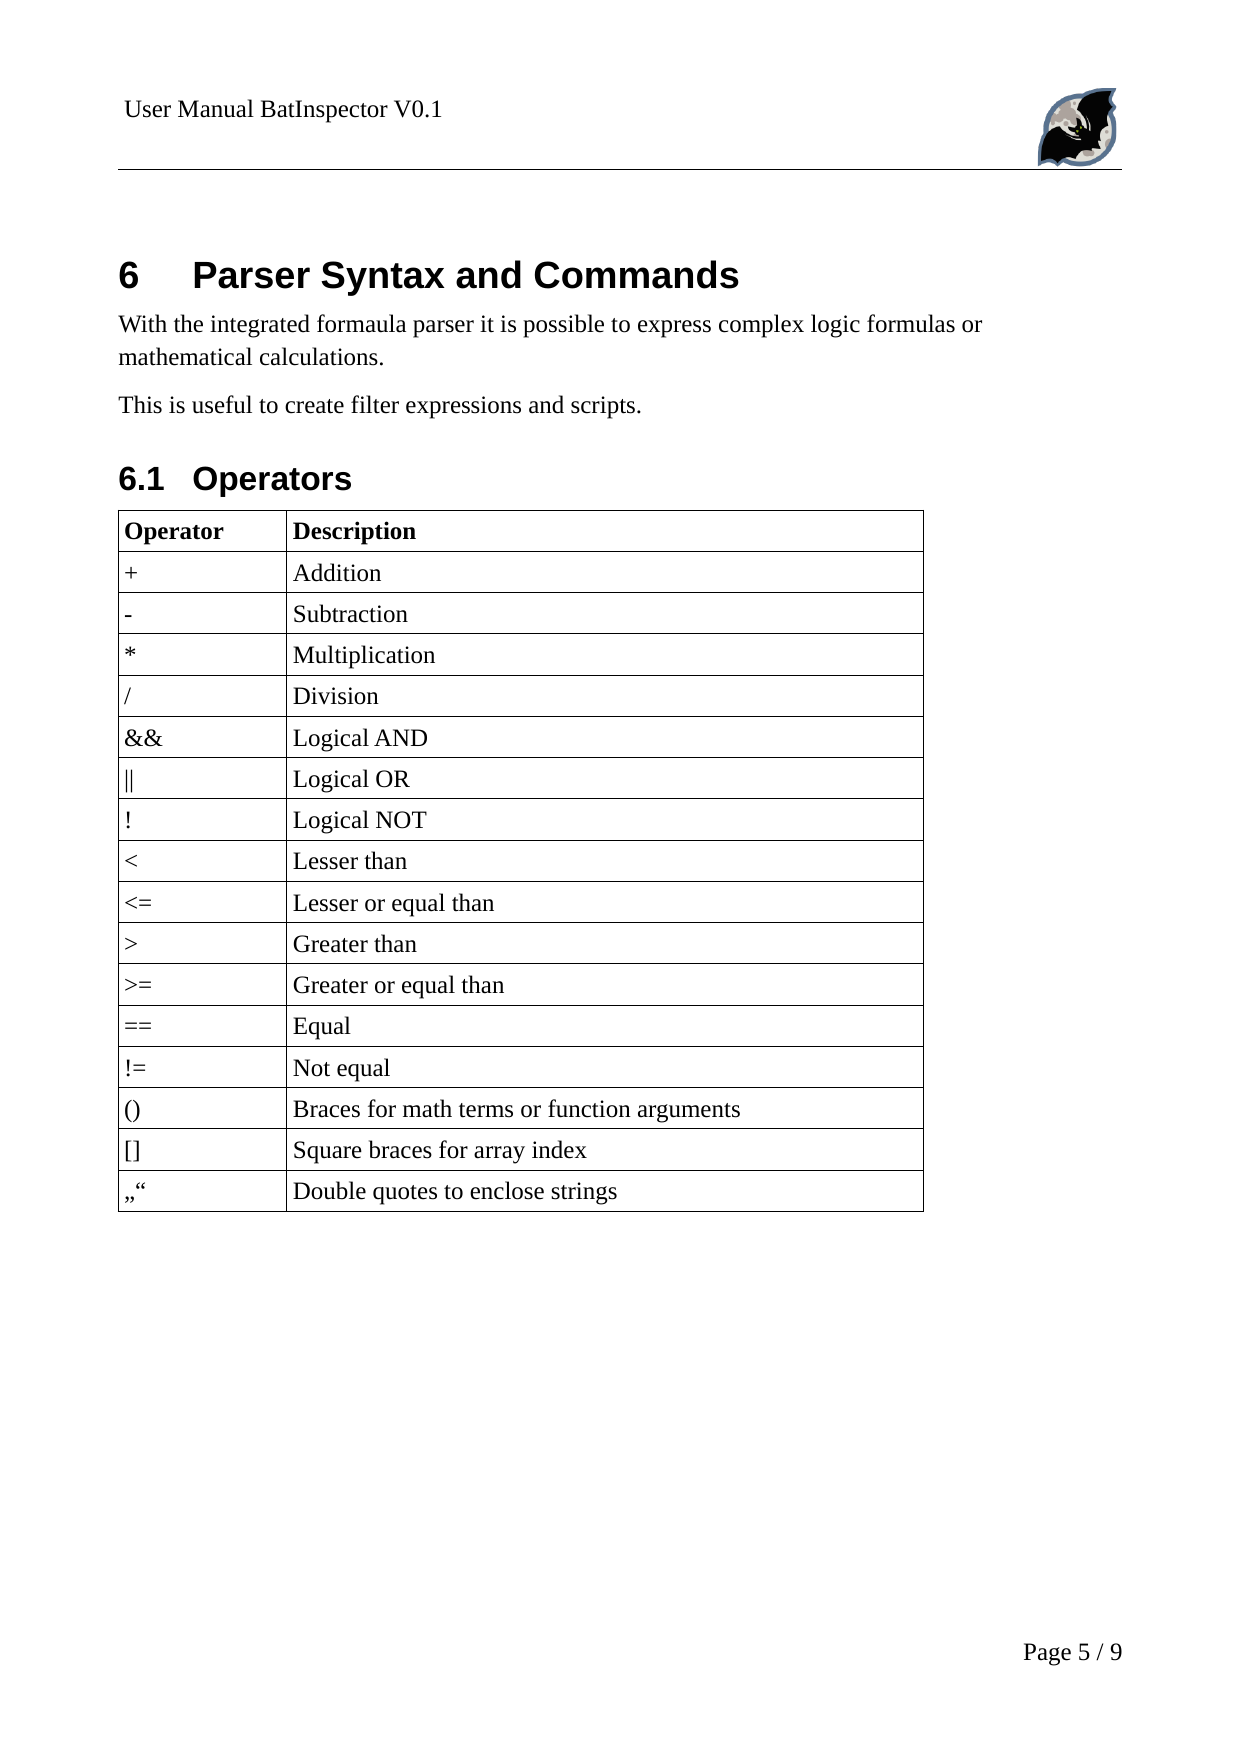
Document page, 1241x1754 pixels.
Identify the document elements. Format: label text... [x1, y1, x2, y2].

table_cell Not equal [287, 1047, 923, 1087]
table_cell Double quotes to enclose strings [287, 1171, 923, 1211]
subtitle Parser Syntax and Commands [118, 253, 1122, 297]
table_cell Lesser or equal than [287, 882, 923, 922]
table_cell && [119, 717, 286, 757]
table_cell Logical AND [287, 717, 923, 757]
picture [1037, 88, 1117, 167]
table_cell Greater than [287, 923, 923, 963]
table_cell >= [119, 964, 286, 1004]
table_cell Greater or equal than [287, 964, 923, 1004]
table_header Description [287, 511, 923, 551]
table_cell Braces for math terms or function arguments [287, 1088, 923, 1128]
table_cell == [119, 1006, 286, 1046]
table_cell Addition [287, 552, 923, 592]
table_cell > [119, 923, 286, 963]
table_cell Division [287, 676, 923, 716]
table_cell „“ [119, 1171, 286, 1211]
table_cell Subtraction [287, 593, 923, 633]
table_cell || [119, 758, 286, 798]
table_header Operator [119, 511, 286, 551]
table_cell Square braces for array index [287, 1129, 923, 1169]
table_cell * [119, 634, 286, 674]
subtitle Operators [118, 458, 1122, 497]
table_cell < [119, 841, 286, 881]
table_cell () [119, 1088, 286, 1128]
table_cell Equal [287, 1006, 923, 1046]
table_cell != [119, 1047, 286, 1087]
table_cell ! [119, 799, 286, 839]
table_cell Logical NOT [287, 799, 923, 839]
table_cell <= [119, 882, 286, 922]
text With the integrated formaula parser it is possible to express complex logic formulas or mathematical calculations. [118, 309, 1122, 371]
table_cell / [119, 676, 286, 716]
table_cell [] [119, 1129, 286, 1169]
table_cell Lesser than [287, 841, 923, 881]
table_cell Multiplication [287, 634, 923, 674]
table_cell + [119, 552, 286, 592]
table_cell Logical OR [287, 758, 923, 798]
table_cell - [119, 593, 286, 633]
text This is useful to create filter expressions and scripts. [118, 390, 1122, 419]
